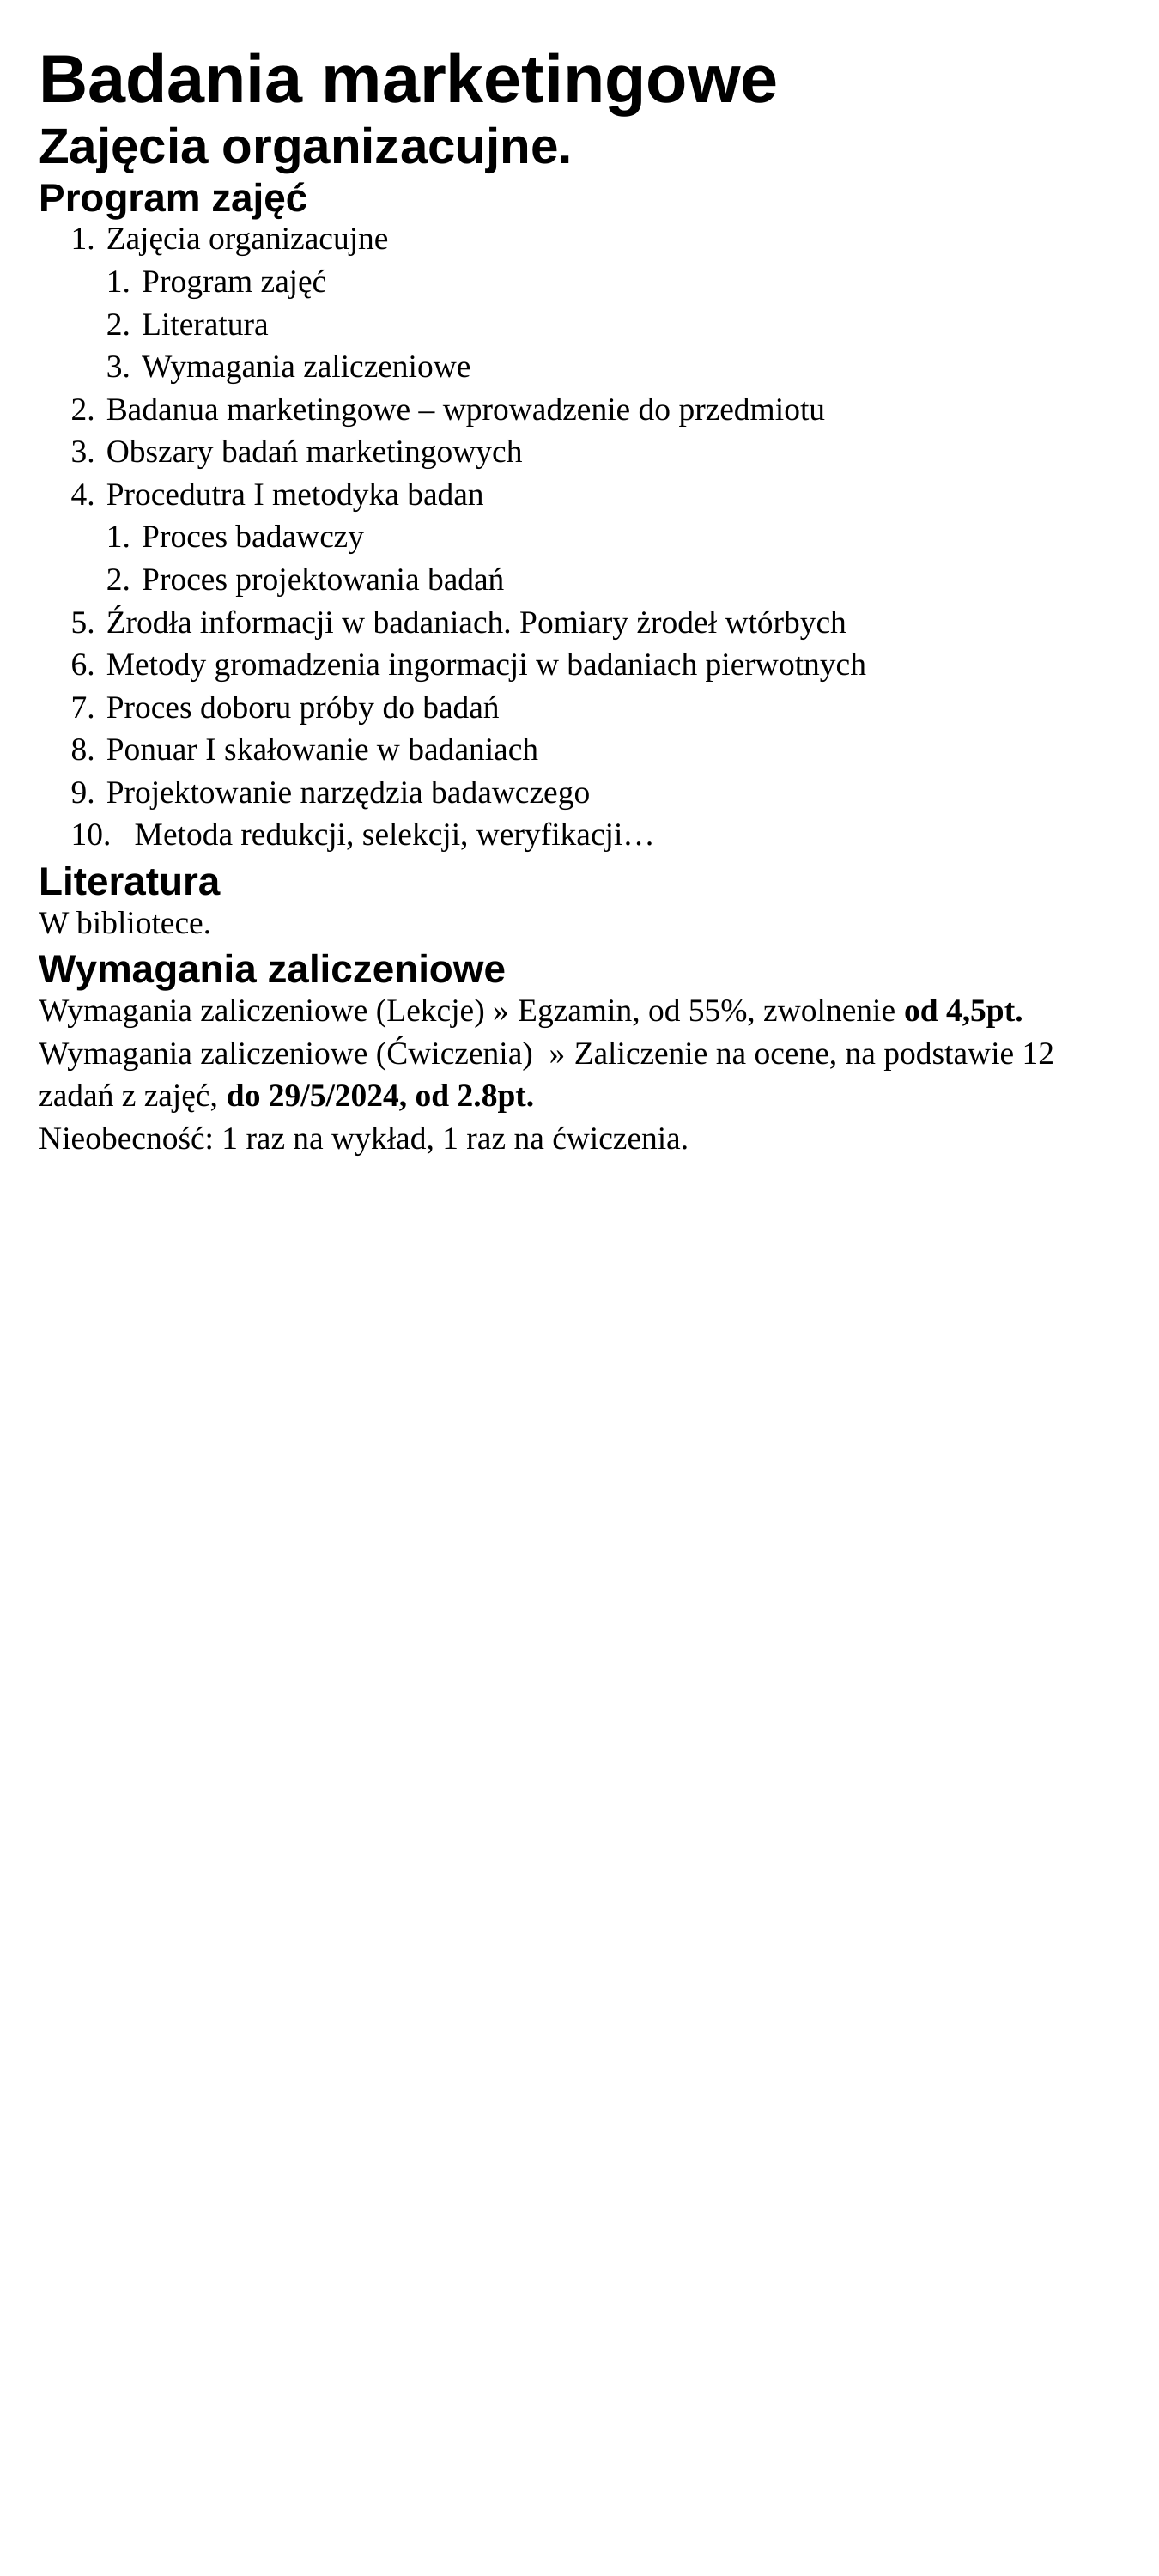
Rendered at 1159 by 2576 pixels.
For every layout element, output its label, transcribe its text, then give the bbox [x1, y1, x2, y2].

title Badania marketingowe [39, 39, 1120, 117]
subtitle Wymagania zaliczeniowe [39, 946, 1120, 991]
list Projektowanie narzędzia badawczego [70, 773, 1120, 810]
text W bibliotece. [39, 903, 1120, 940]
list Literatura [106, 305, 1120, 342]
text Nieobecność: 1 raz na wykład, 1 raz na ćwiczenia. [39, 1119, 1120, 1156]
list Badanua marketingowe – wprowadzenie do przedmiotu [70, 390, 1120, 427]
text Wymagania zaliczeniowe (Ćwiczenia) » Zaliczenie na ocene, na podstawie 12 zadań z zajęć, do 29/5/2024, od 2.8pt. [39, 1034, 1120, 1114]
list Ponuar I skałowanie w badaniach [70, 731, 1120, 768]
list Procedutra I metodyka badan [70, 475, 1120, 512]
list Wymagania zaliczeniowe [106, 347, 1120, 385]
list Proces projektowania badań [106, 560, 1120, 598]
list Metody gromadzenia ingormacji w badaniach pierwotnych [70, 646, 1120, 683]
subtitle Program zajęć [39, 174, 1120, 220]
list Źrodła informacji w badaniach. Pomiary żrodeł wtórbych [70, 603, 1120, 640]
list Metoda redukcji, selekcji, weryfikacji… [70, 816, 1120, 853]
list Proces doboru próby do badań [70, 688, 1120, 725]
subtitle Zajęcia organizacujne. [39, 117, 1120, 174]
list Zajęcia organizacujne [70, 220, 1120, 257]
list Proces badawczy [106, 518, 1120, 555]
list Obszary badań marketingowych [70, 433, 1120, 470]
subtitle Literatura [39, 858, 1120, 903]
text Wymagania zaliczeniowe (Lekcje) » Egzamin, od 55%, zwolnenie od 4,5pt. [39, 991, 1120, 1029]
list Program zajęć [106, 262, 1120, 299]
